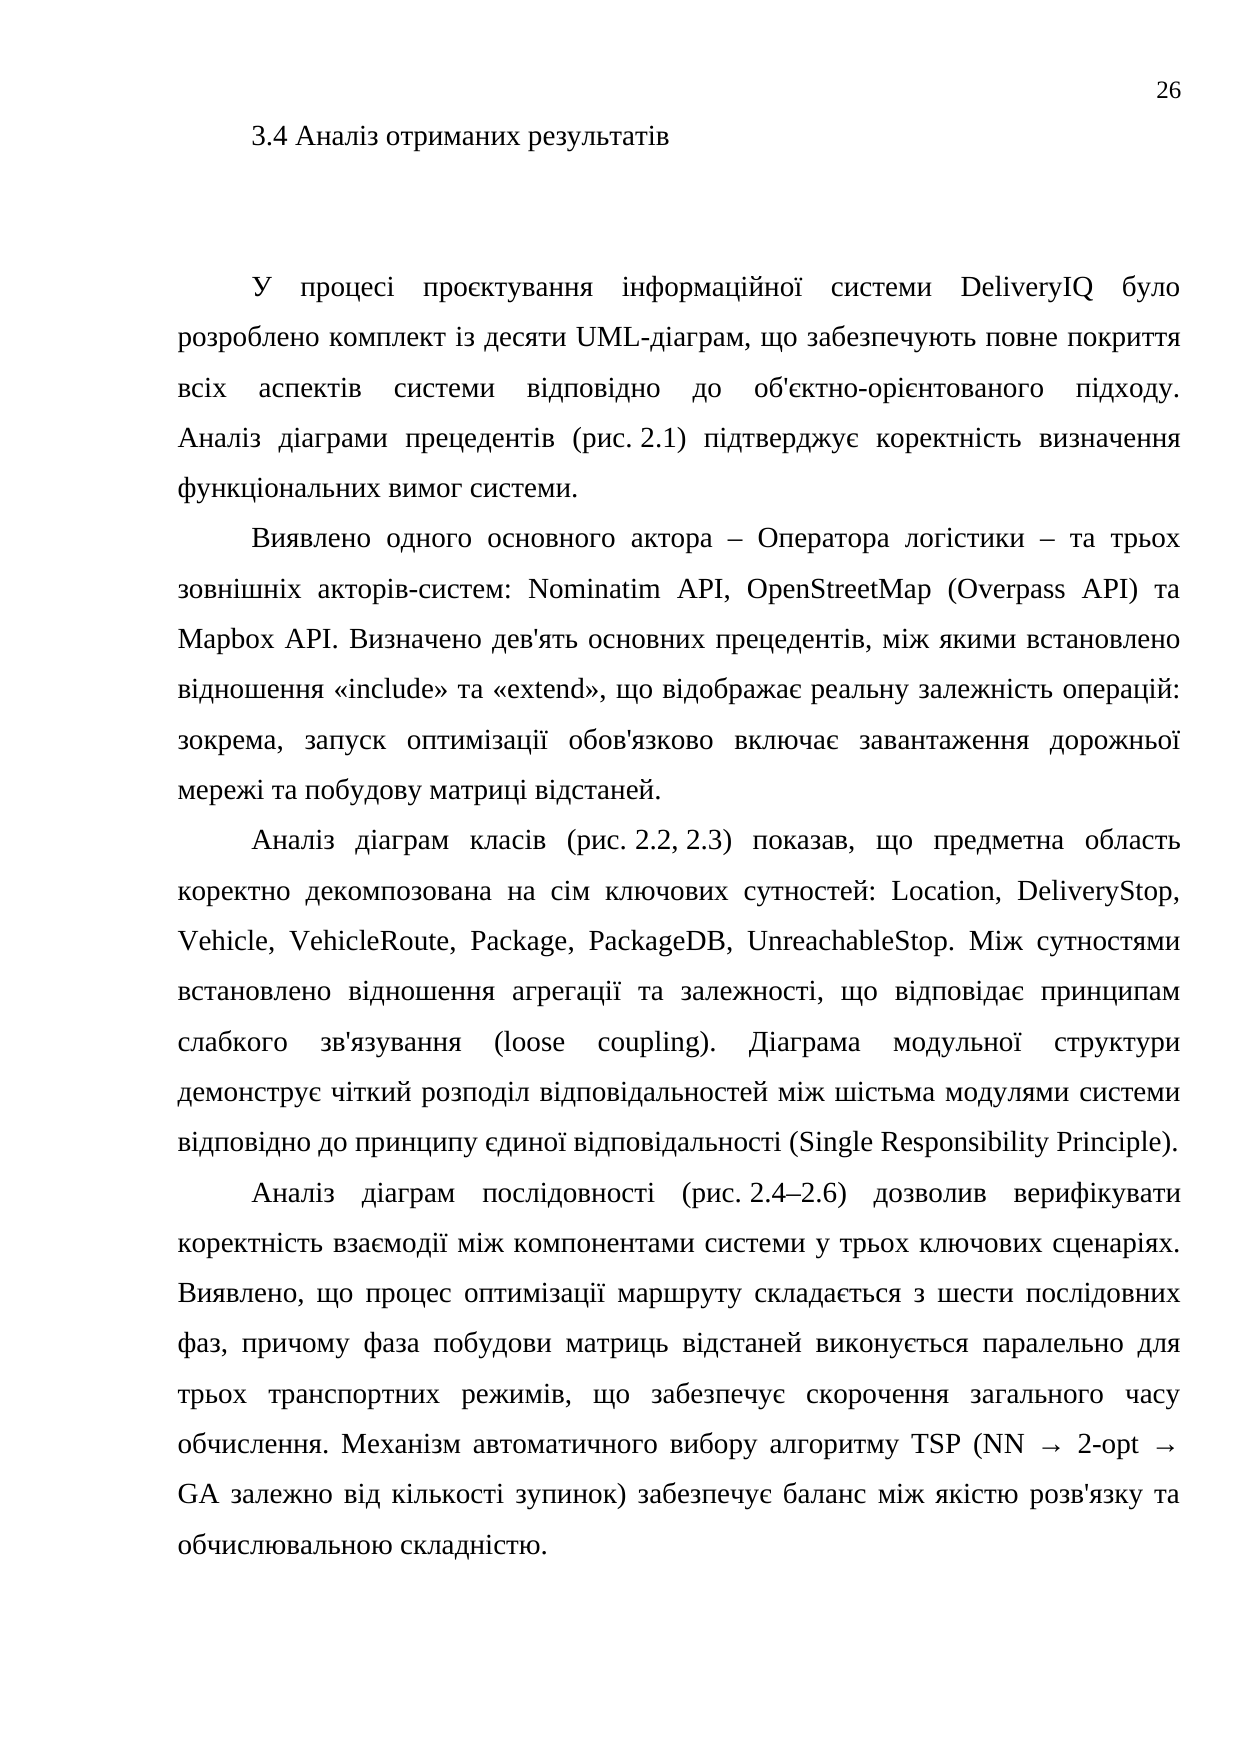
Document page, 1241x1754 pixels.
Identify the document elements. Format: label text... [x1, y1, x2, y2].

text 3.4 Аналіз отриманих результатів [177, 118, 1181, 152]
text Аналіз діаграм класів (рис. 2.2, 2.3) показав, що предметна область коректно декомпозована на сім ключових сутностей: Location, DeliveryStop, Vehicle, VehicleRoute, Package, PackageDB, UnreachableStop. Між сутностями встановлено відношення агрегації та залежності, що відповідає принципам слабкого зв'язування (loose coupling). Діаграма модульної структури демонструє чіткий розподіл відповідальностей між шістьма модулями системи відповідно до принципу єдиної відповідальності (Single Responsibility Principle). [177, 822, 1181, 1158]
text Виявлено одного основного актора – Оператора логістики – та трьох зовнішніх акторів-систем: Nominatim API, OpenStreetMap (Overpass API) та Mapbox API. Визначено дев'ять основних прецедентів, між якими встановлено відношення «include» та «extend», що відображає реальну залежність операцій: зокрема, запуск оптимізації обов'язково включає завантаження дорожньої мережі та побудову матриці відстаней. [177, 521, 1181, 806]
text Аналіз діаграм послідовності (рис. 2.4–2.6) дозволив верифікувати коректність взаємодії між компонентами системи у трьох ключових сценаріях. Виявлено, що процес оптимізації маршруту складається з шести послідовних фаз, причому фаза побудови матриць відстаней виконується паралельно для трьох транспортних режимів, що забезпечує скорочення загального часу обчислення. Механізм автоматичного вибору алгоритму TSP (NN → 2-opt → GA залежно від кількості зупинок) забезпечує баланс між якістю розв'язку та обчислювальною складністю. [177, 1175, 1181, 1560]
text У процесі проєктування інформаційної системи DeliveryIQ було розроблено комплект із десяти UML-діаграм, що забезпечують повне покриття всіх аспектів системи відповідно до об'єктно-орієнтованого підходу. Аналіз діаграми прецедентів (рис. 2.1) підтверджує коректність визначення функціональних вимог системи. [177, 269, 1181, 504]
